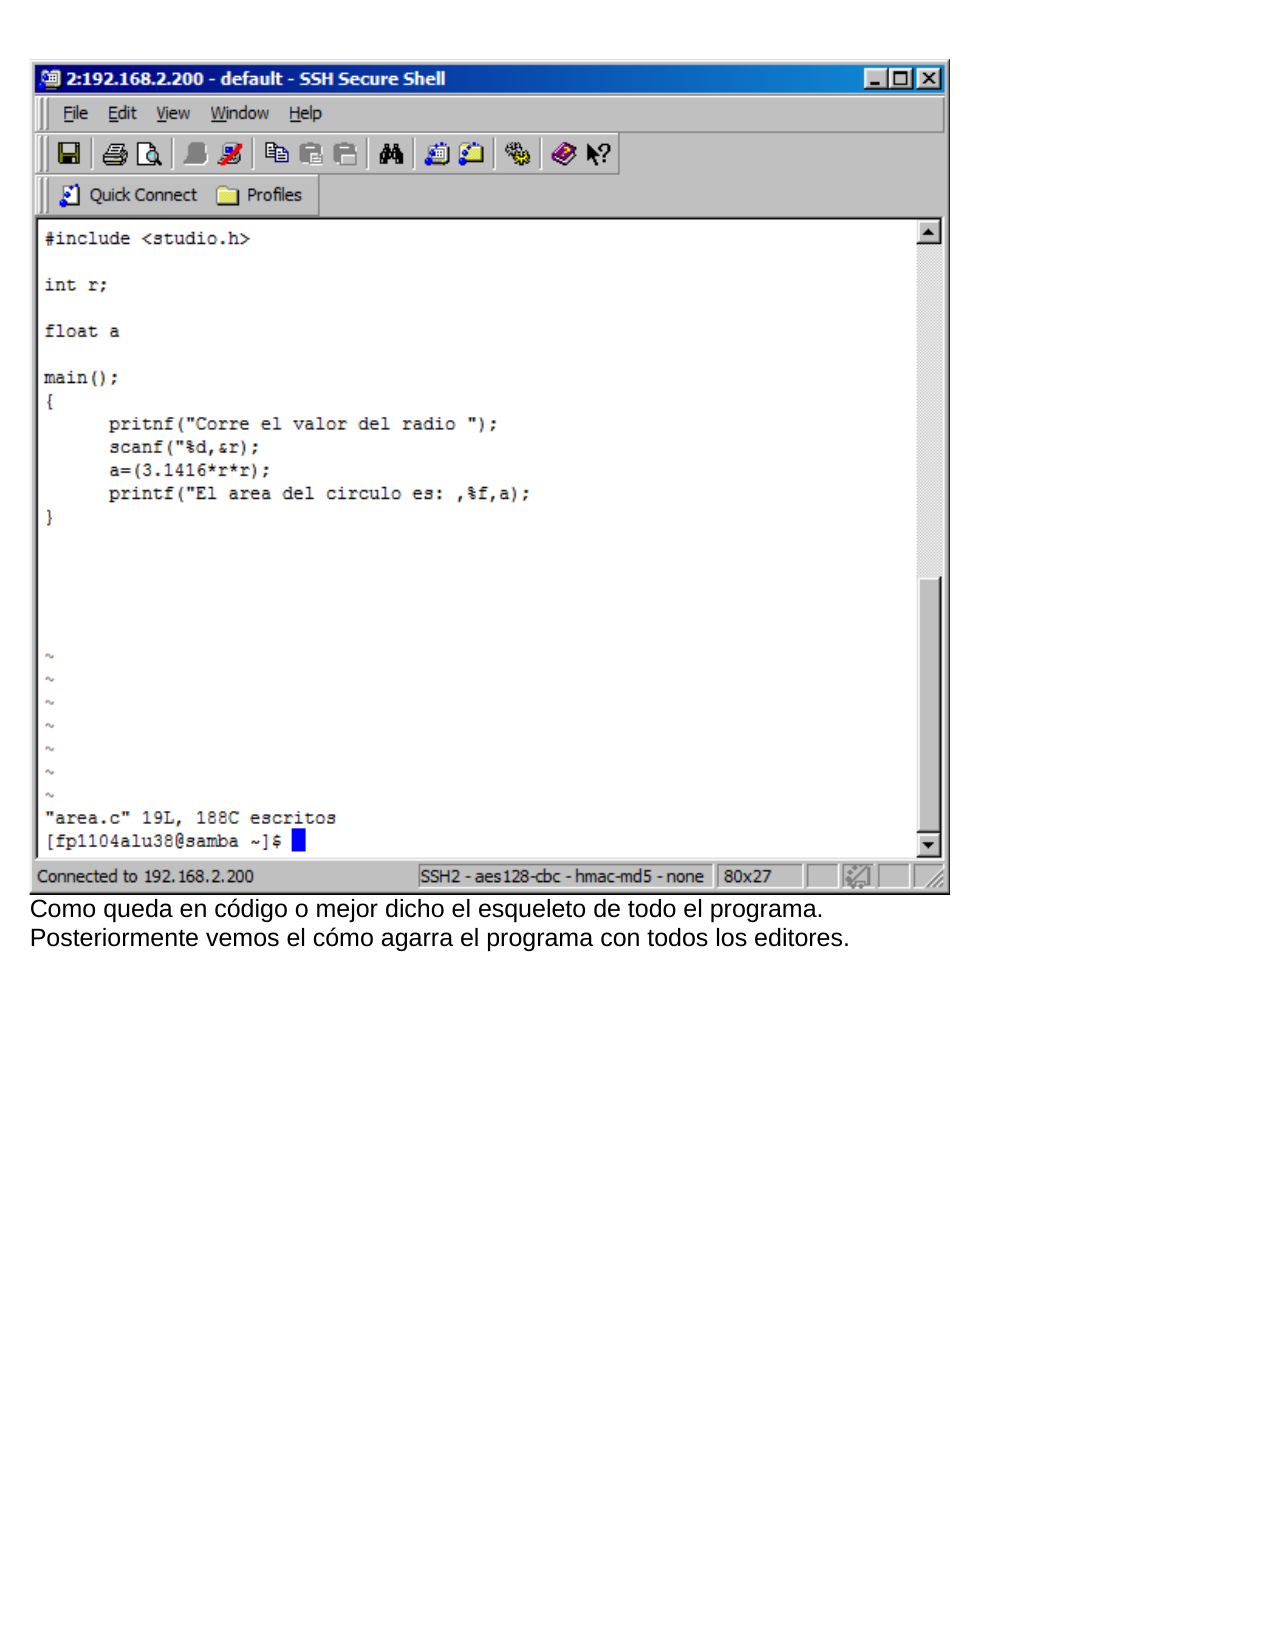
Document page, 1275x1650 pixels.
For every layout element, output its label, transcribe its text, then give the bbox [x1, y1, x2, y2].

text Como queda en código o mejor dicho el esqueleto de todo el programa. [29, 894, 1205, 923]
text Posteriormente vemos el cómo agarra el programa con todos los editores. [29, 923, 1205, 952]
